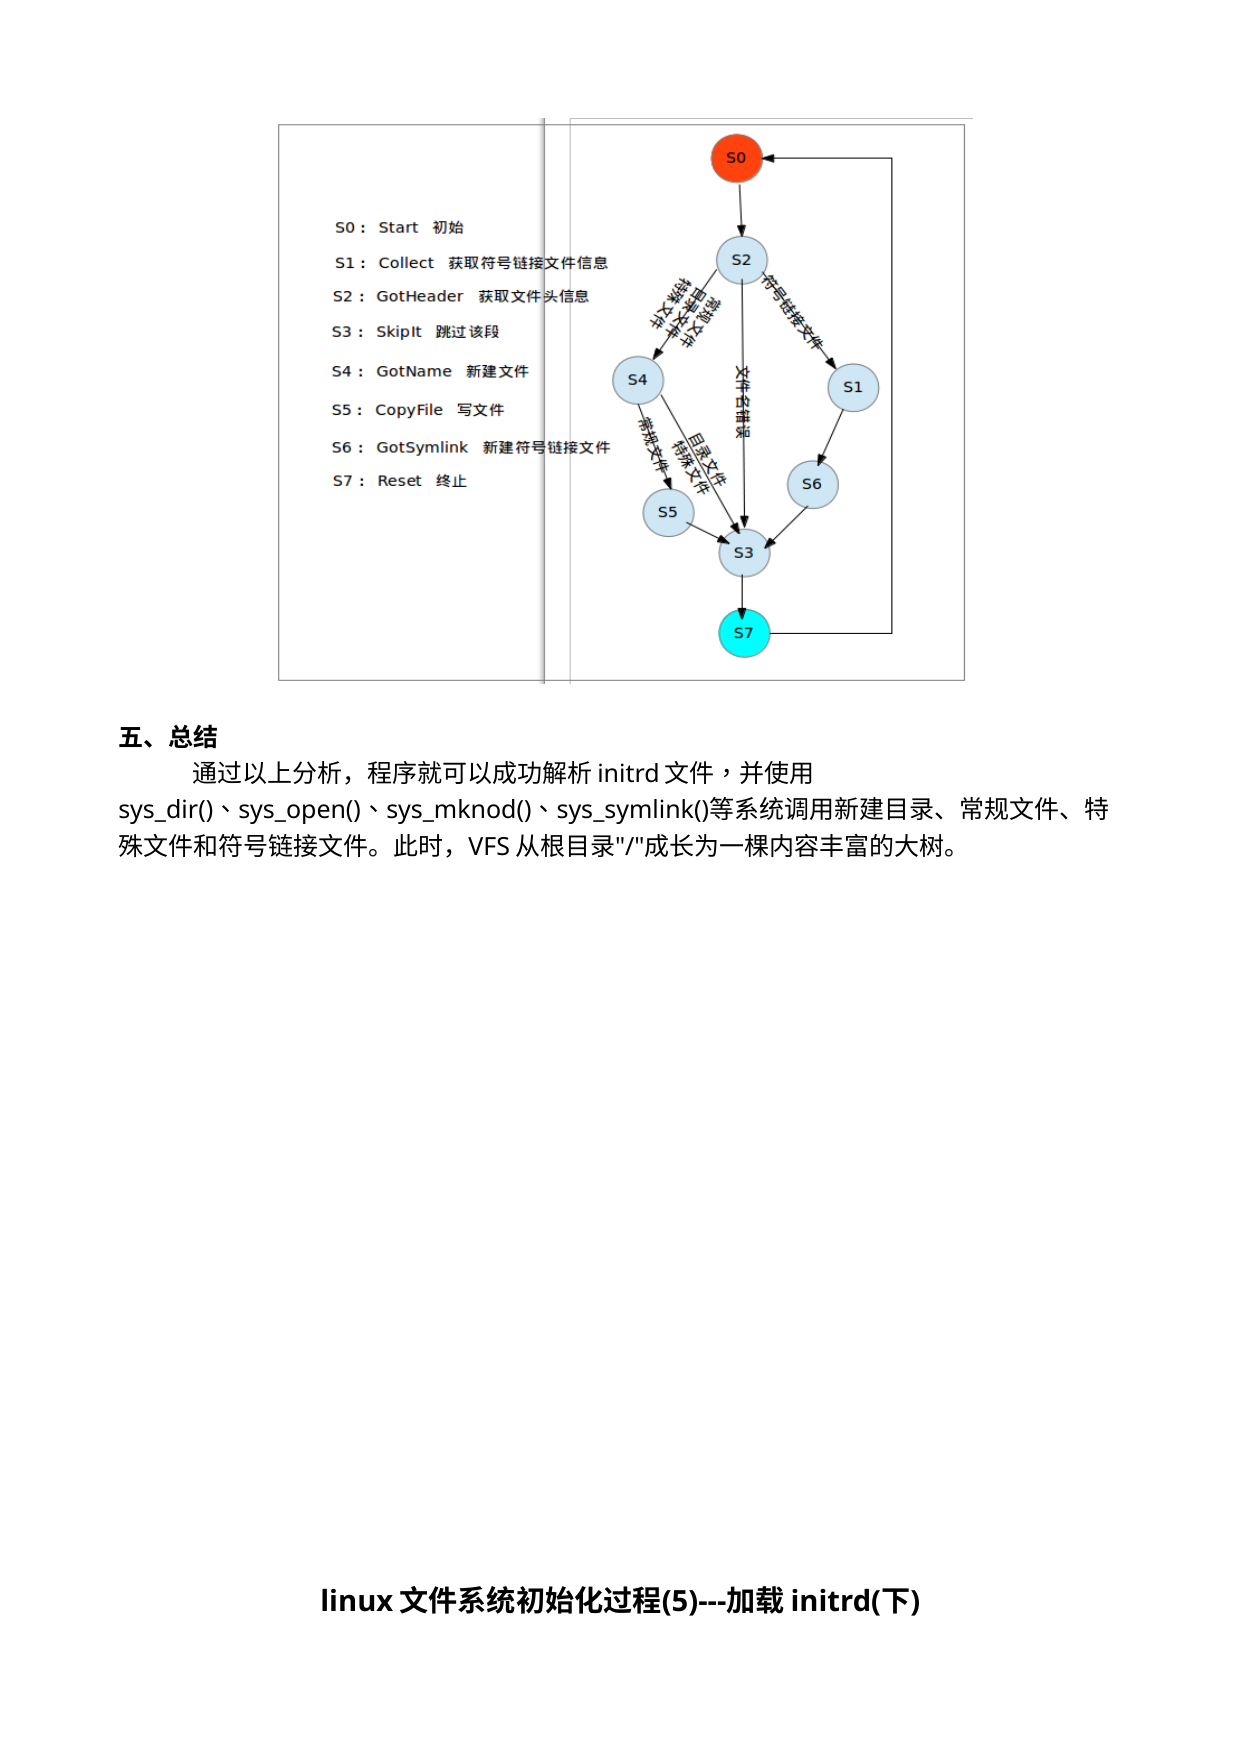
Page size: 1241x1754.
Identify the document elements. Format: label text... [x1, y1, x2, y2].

text 五、总结 [118, 717, 1122, 754]
text 通过以上分析，程序就可以成功解析initrd文件，并使用sys_dir()、sys_open()、sys_mknod()、sys_symlink()等系统调用新建目录、常规文件、特殊文件和符号链接文件。此时，VFS从根目录"/"成长为一棵内容丰富的大树。 [118, 754, 1122, 862]
text linux文件系统初始化过程(5)---加载initrd(下) [118, 1578, 1122, 1620]
picture [267, 118, 973, 684]
